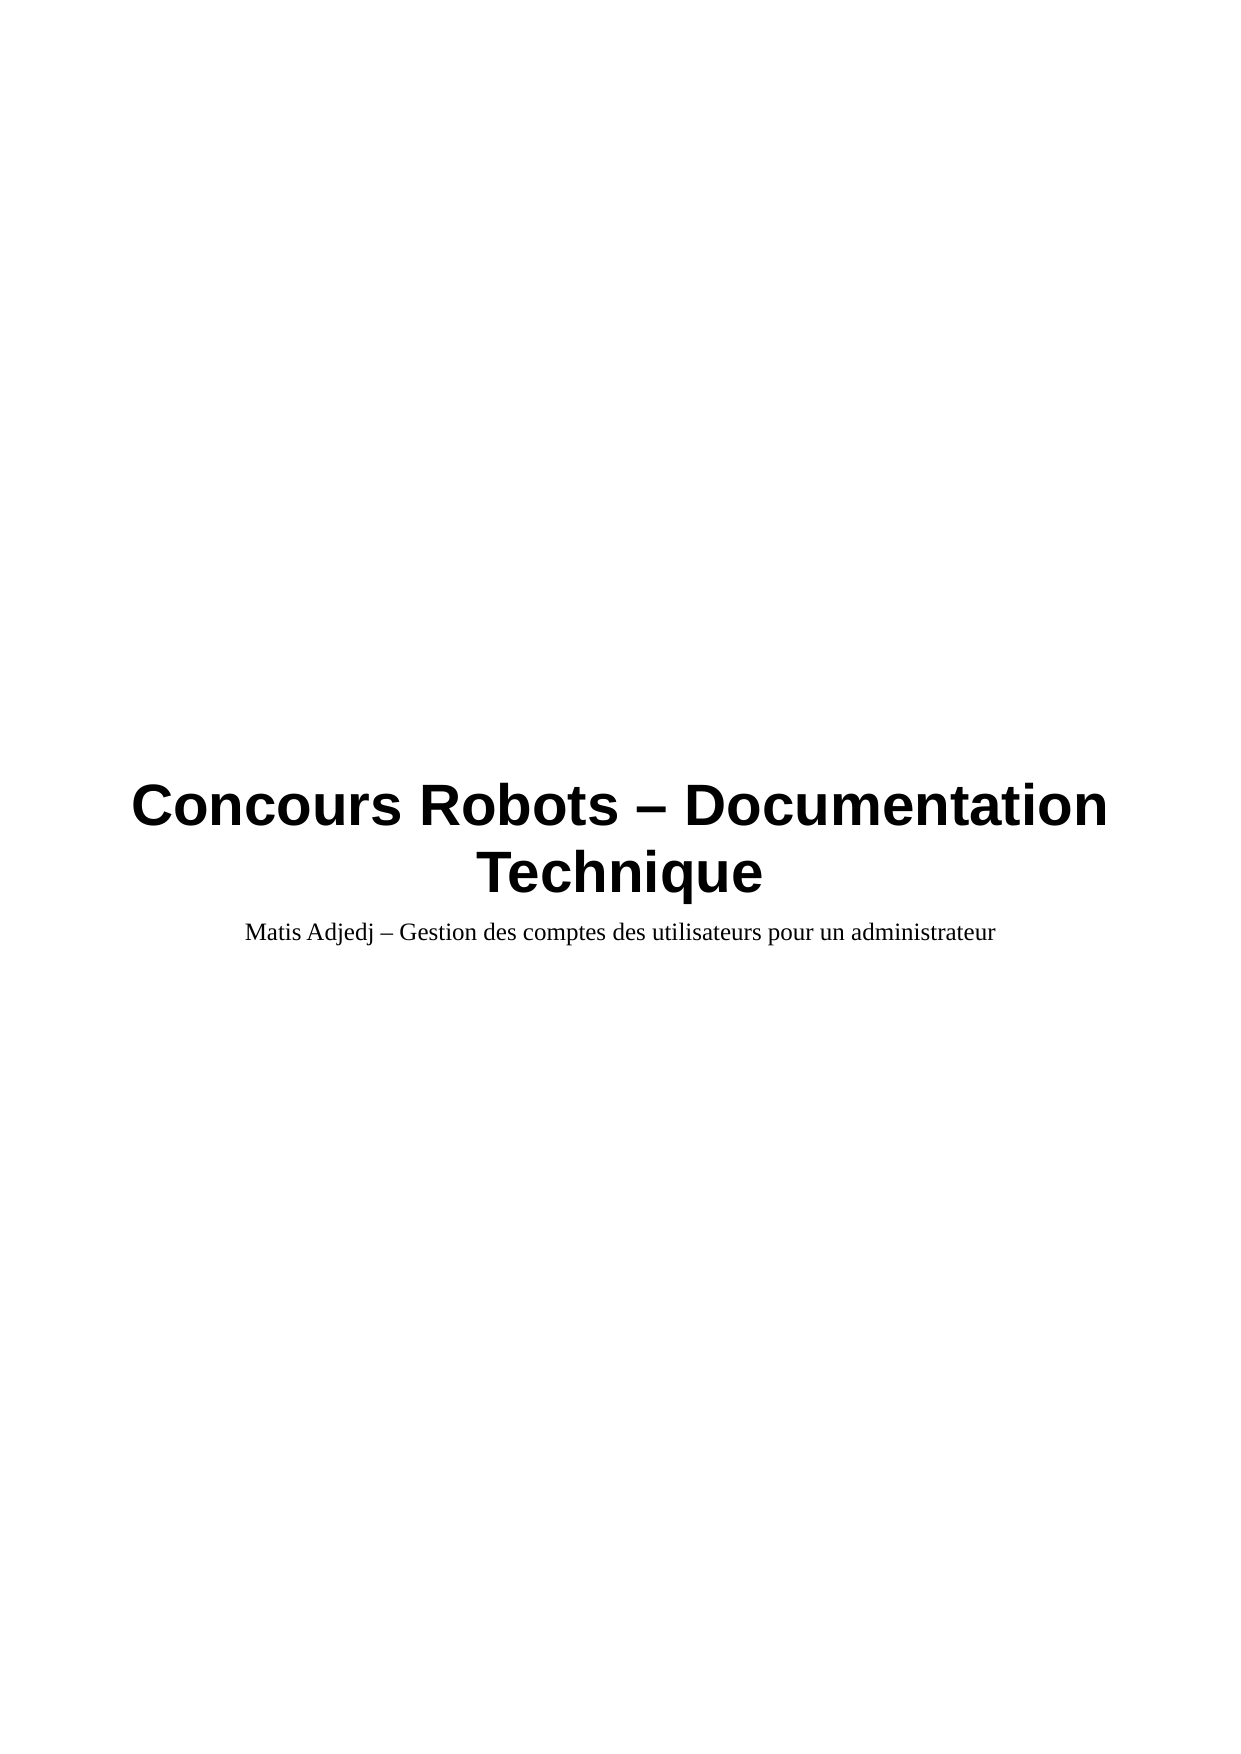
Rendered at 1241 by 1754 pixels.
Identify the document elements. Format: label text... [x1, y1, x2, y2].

text Matis Adjedj – Gestion des comptes des utilisateurs pour un administrateur [118, 917, 1122, 946]
title Concours Robots – Documentation Technique [118, 771, 1122, 905]
